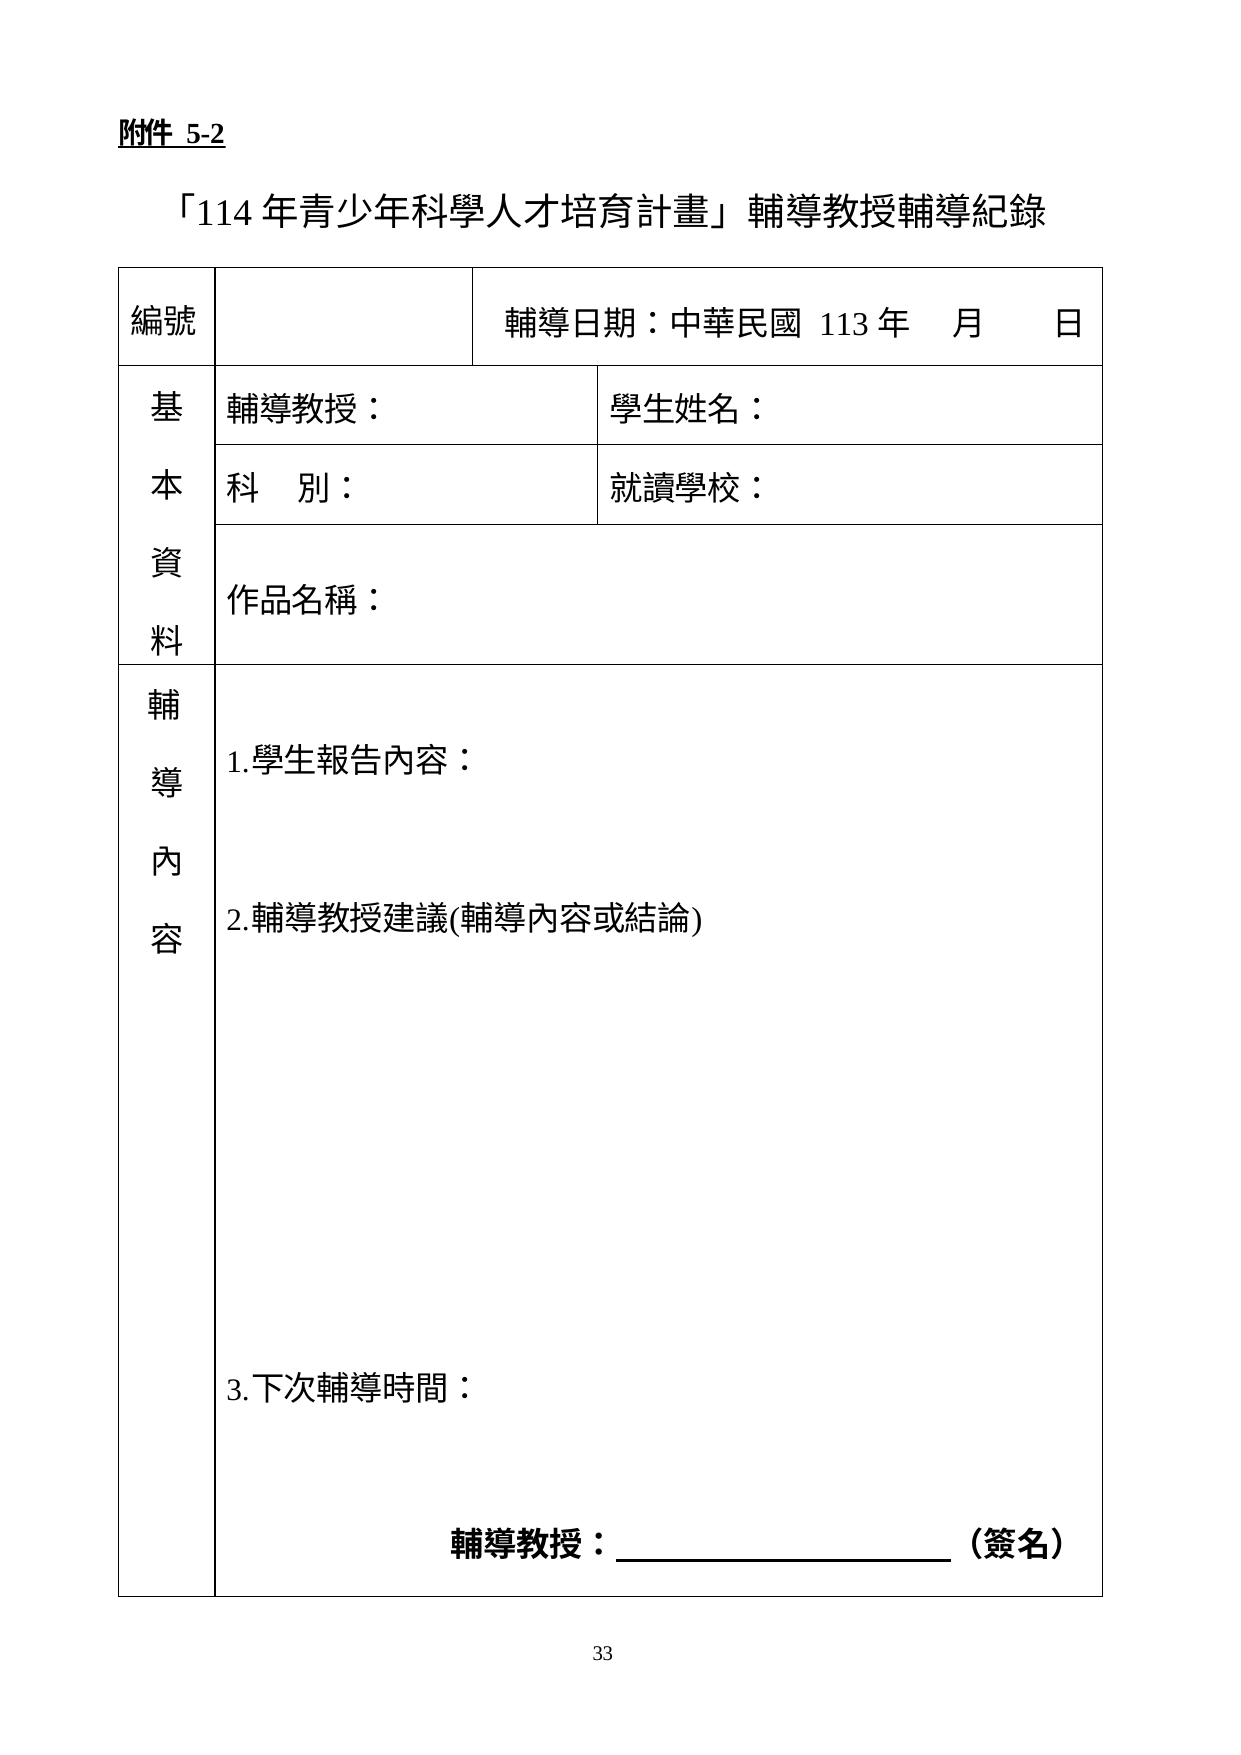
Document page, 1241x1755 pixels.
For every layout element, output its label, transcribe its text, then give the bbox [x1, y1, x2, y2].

table_cell 作品名稱： [216, 525, 1102, 664]
table_header 編號 [119, 268, 214, 365]
table_header 輔導日期：中華民國 113 年 月 日 [473, 268, 1102, 365]
table_cell 學生報告內容： 輔導教授建議(輔導內容或結論) 下次輔導時間： 輔導教授： （簽名） [216, 665, 1102, 1596]
table_header [216, 268, 472, 365]
table_cell 基本資 料 [119, 366, 214, 664]
table_cell 輔導內容 [119, 665, 214, 1596]
table_cell 學生姓名： [598, 366, 1102, 444]
text 「114 年青少年科學人才培育計畫」輔導教授輔導紀錄 [158, 182, 1168, 236]
table_cell 科 別： [216, 445, 597, 524]
table_cell 輔導教授： [216, 366, 597, 444]
table_cell 就讀學校： [598, 445, 1102, 524]
